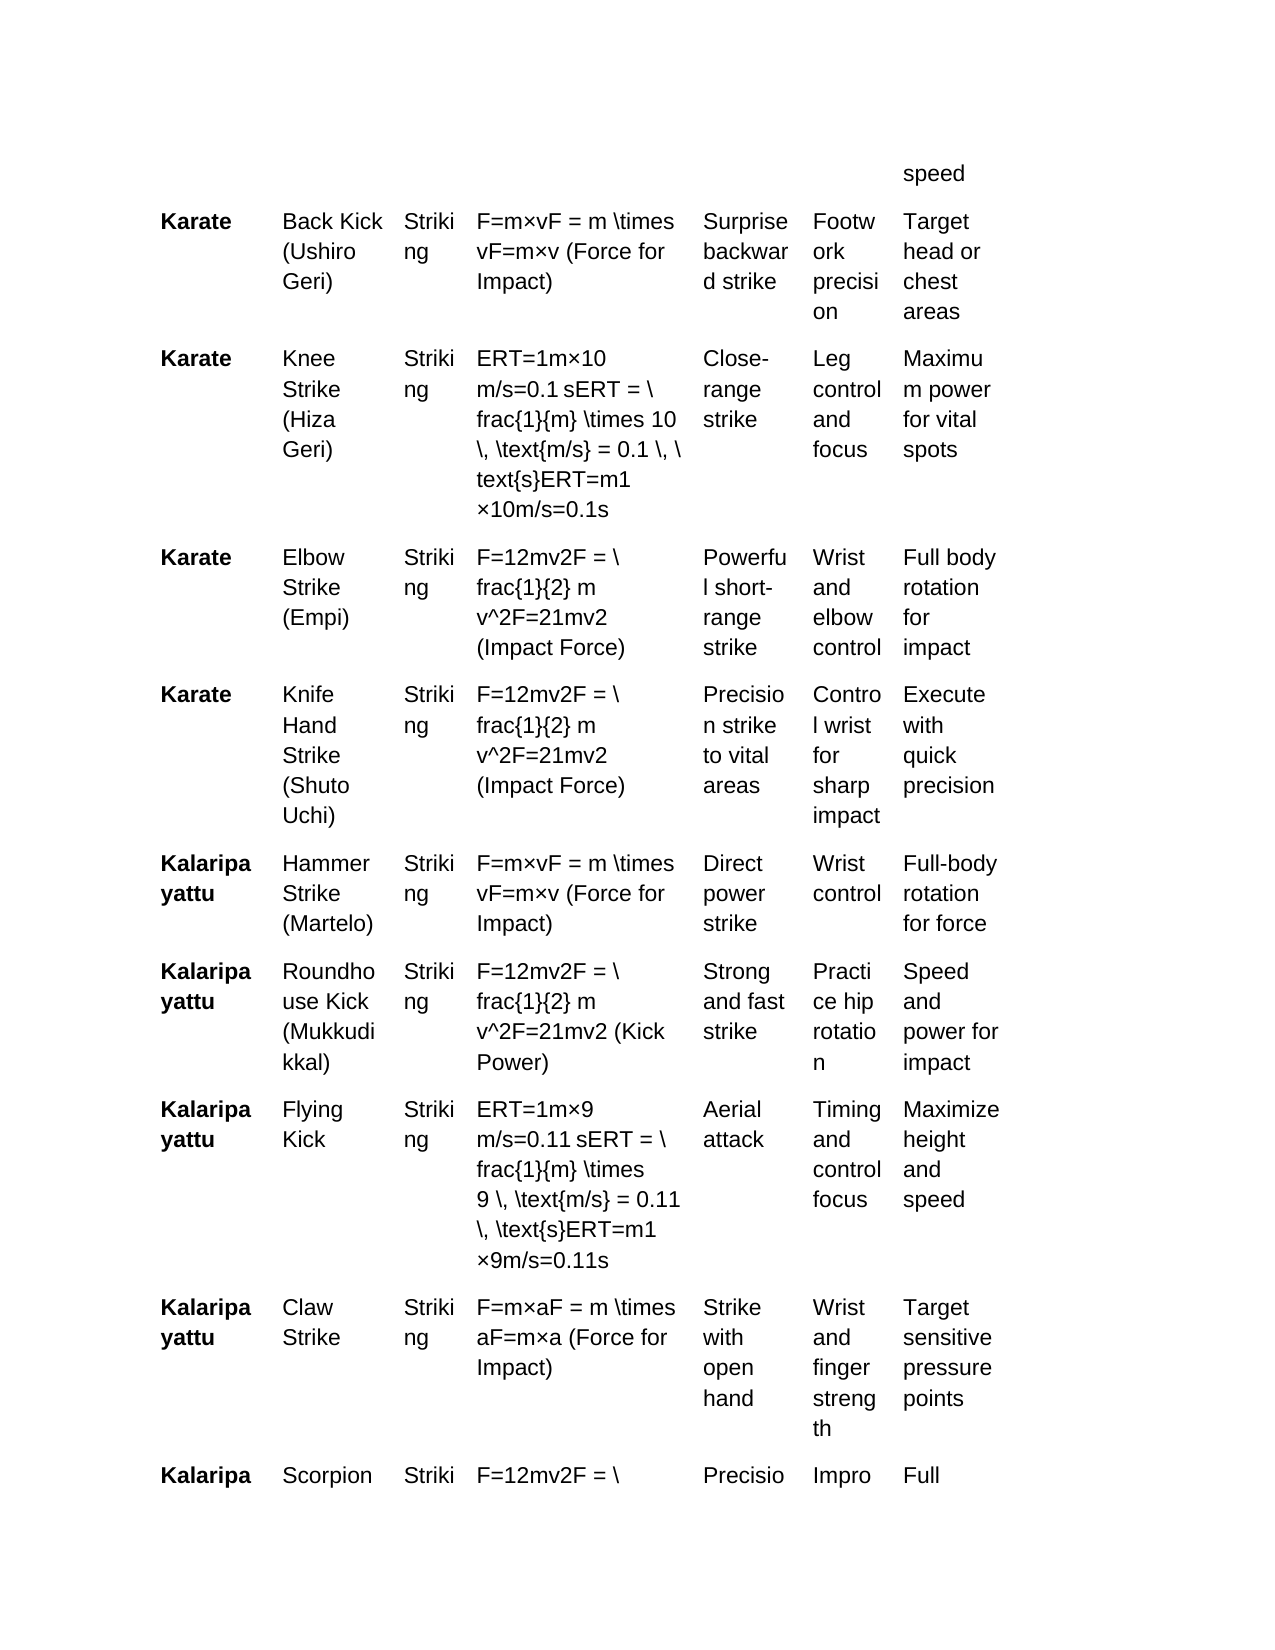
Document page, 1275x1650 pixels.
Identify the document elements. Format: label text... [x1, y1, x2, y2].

table_cell Full body rotation for impact [893, 533, 1012, 671]
table_cell Striking [393, 197, 466, 335]
table_cell Hammer Strike (Martelo) [272, 839, 393, 947]
table_cell Roundhouse Kick (Mukkudikkal) [272, 948, 393, 1085]
table_cell F=12mv2F = \frac{1}{2} m v^2F=21​mv2 (Impact Force) [466, 533, 692, 671]
table_cell Speed and power for impact [893, 948, 1012, 1085]
table_cell Powerful short-range strike [693, 533, 802, 671]
table_cell Aerial attack [693, 1085, 802, 1283]
table_cell [1012, 150, 1125, 197]
table_cell Wrist and finger strength [802, 1284, 892, 1451]
table_cell F=12mv2F = \ [466, 1451, 692, 1500]
table_cell F=12mv2F = \frac{1}{2} m v^2F=21​mv2 (Impact Force) [466, 671, 692, 839]
table_cell Striking [393, 839, 466, 947]
table_cell F=12mv2F = \frac{1}{2} m v^2F=21​mv2 (Kick Power) [466, 948, 692, 1085]
table_cell Striking [393, 948, 466, 1085]
table_cell Striking [393, 671, 466, 839]
table_cell [1012, 533, 1125, 671]
table_cell Karate [150, 335, 272, 533]
table_cell Direct power strike [693, 839, 802, 947]
table_cell Striking [393, 533, 466, 671]
table_cell Karate [150, 197, 272, 335]
table_cell Execute with quick precision [893, 671, 1012, 839]
table_cell Strike with open hand [693, 1284, 802, 1451]
table_cell Full-body rotation for force [893, 839, 1012, 947]
table_cell Striking [393, 1085, 466, 1283]
table_cell Wrist and elbow control [802, 533, 892, 671]
table_cell [1012, 335, 1125, 533]
table_cell Close-range strike [693, 335, 802, 533]
table_cell Target head or chest areas [893, 197, 1012, 335]
table_cell [272, 150, 393, 197]
table_cell [466, 150, 692, 197]
table_cell [393, 150, 466, 197]
table_cell Kalaripayattu [150, 948, 272, 1085]
table_cell [1012, 839, 1125, 947]
table_cell Knife Hand Strike (Shuto Uchi) [272, 671, 393, 839]
table_cell Target sensitive pressure points [893, 1284, 1012, 1451]
table_cell Flying Kick [272, 1085, 393, 1283]
table_cell Back Kick (Ushiro Geri) [272, 197, 393, 335]
table_cell [1012, 1284, 1125, 1451]
table_cell Striking [393, 335, 466, 533]
table_cell Claw Strike [272, 1284, 393, 1451]
table_cell Timing and control focus [802, 1085, 892, 1283]
table_cell Maximize height and speed [893, 1085, 1012, 1283]
table_cell speed [893, 150, 1012, 197]
table_cell Precisio [693, 1451, 802, 1500]
table_cell F=m×vF = m \times vF=m×v (Force for Impact) [466, 839, 692, 947]
table_cell Karate [150, 533, 272, 671]
table_cell Kalaripayattu [150, 839, 272, 947]
table_cell Leg control and focus [802, 335, 892, 533]
table_cell Striki [393, 1451, 466, 1500]
table_cell [1012, 1451, 1125, 1500]
table_cell Karate [150, 671, 272, 839]
table_cell Scorpion [272, 1451, 393, 1500]
table_cell [150, 150, 272, 197]
table_cell [1012, 948, 1125, 1085]
table_cell Control wrist for sharp impact [802, 671, 892, 839]
table_cell [1012, 197, 1125, 335]
table_cell Impro [802, 1451, 892, 1500]
table_cell Knee Strike (Hiza Geri) [272, 335, 393, 533]
table_cell [802, 150, 892, 197]
table_cell Striking [393, 1284, 466, 1451]
table_cell Elbow Strike (Empi) [272, 533, 393, 671]
table_cell Kalaripayattu [150, 1085, 272, 1283]
table_cell [693, 150, 802, 197]
table_cell F=m×aF = m \times aF=m×a (Force for Impact) [466, 1284, 692, 1451]
table_cell Kalaripa [150, 1451, 272, 1500]
table_cell Precision strike to vital areas [693, 671, 802, 839]
table_cell Kalaripayattu [150, 1284, 272, 1451]
table_cell Maximum power for vital spots [893, 335, 1012, 533]
table_cell ERT=1m×9 m/s=0.11 sERT = \frac{1}{m} \times 9 \, \text{m/s} = 0.11 \, \text{s}ERT=m1​×9m/s=0.11s [466, 1085, 692, 1283]
table_cell Footwork precision [802, 197, 892, 335]
table_cell [1012, 1085, 1125, 1283]
table_cell Wrist control [802, 839, 892, 947]
table_cell Surprise backward strike [693, 197, 802, 335]
table_cell Full [893, 1451, 1012, 1500]
table_cell ERT=1m×10 m/s=0.1 sERT = \frac{1}{m} \times 10 \, \text{m/s} = 0.1 \, \text{s}ERT=m1​×10m/s=0.1s [466, 335, 692, 533]
table_cell Practice hip rotation [802, 948, 892, 1085]
table_cell [1012, 671, 1125, 839]
table_cell F=m×vF = m \times vF=m×v (Force for Impact) [466, 197, 692, 335]
table_cell Strong and fast strike [693, 948, 802, 1085]
